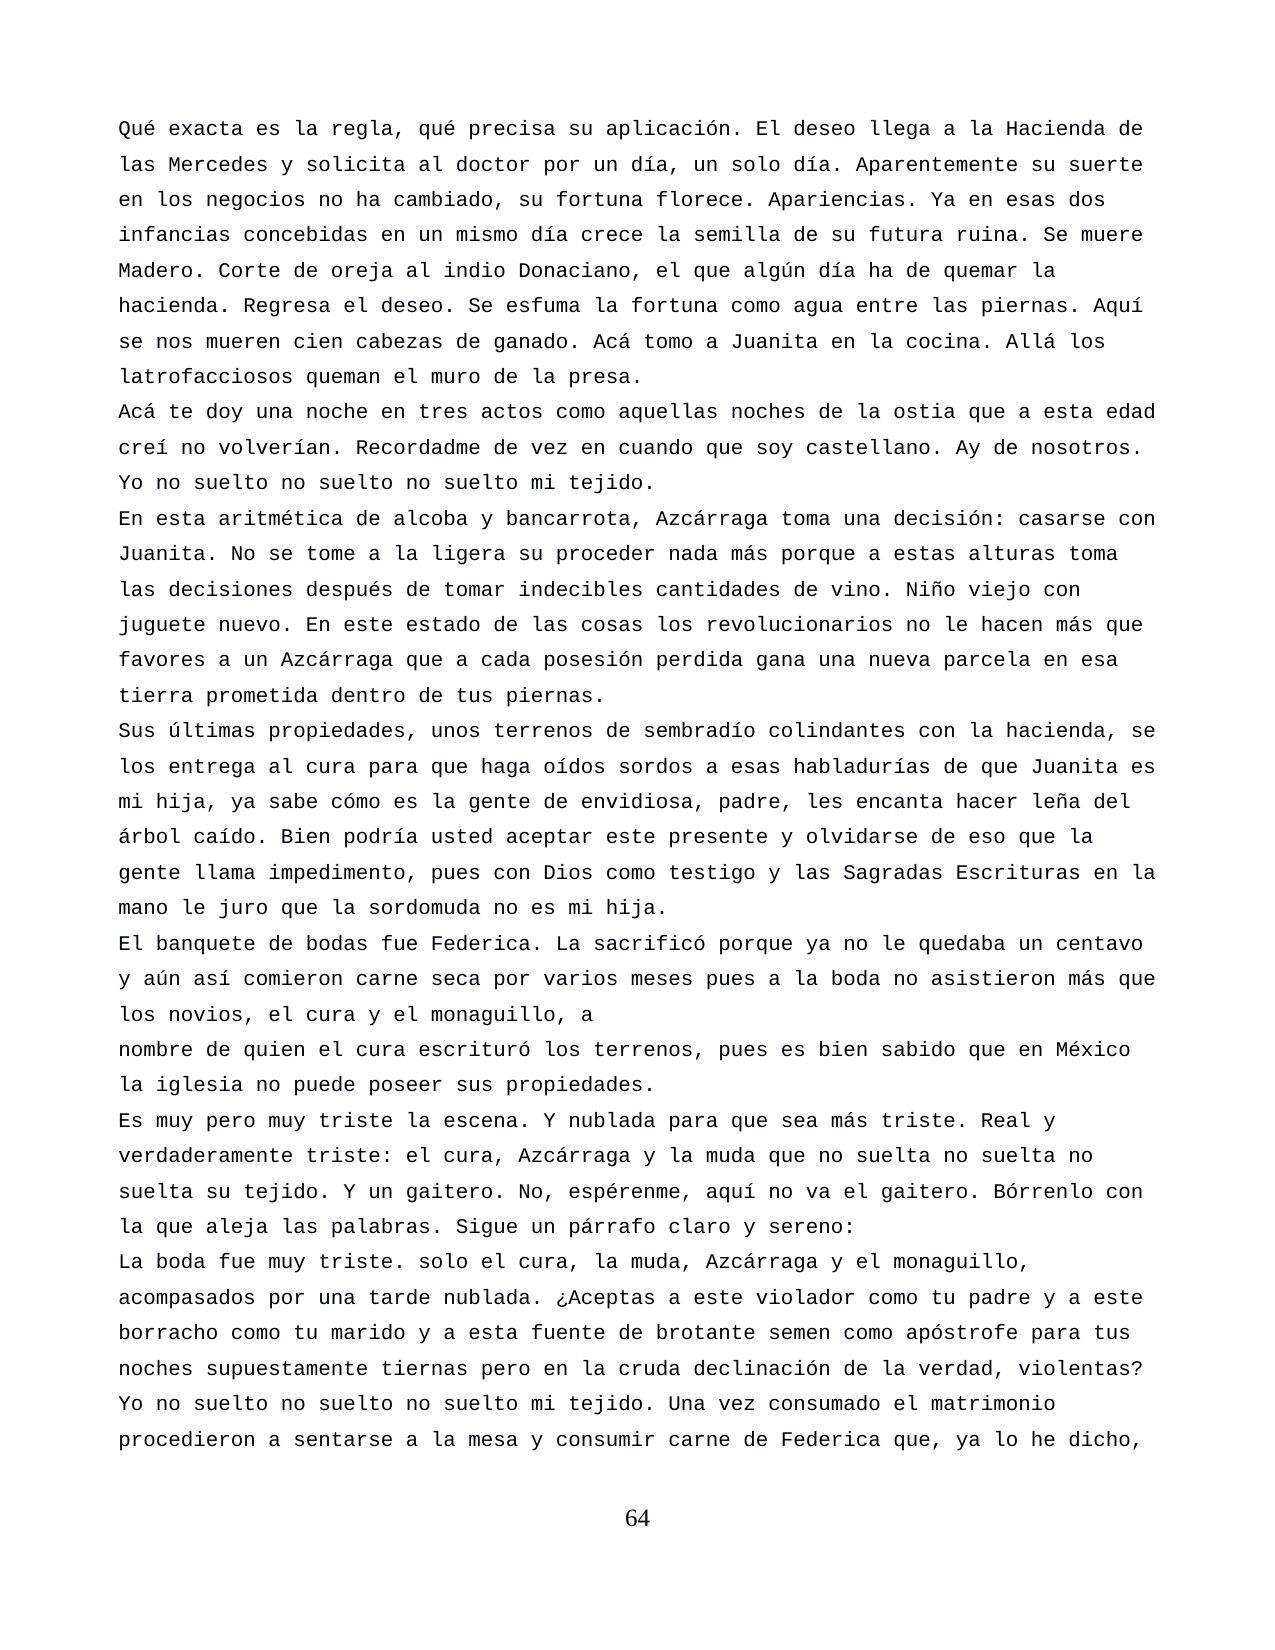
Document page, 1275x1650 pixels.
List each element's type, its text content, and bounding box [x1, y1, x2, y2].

text Es muy pero muy triste la escena. Y nublada para que sea más triste. Real y verdaderamente triste: el cura, Azcárraga y la muda que no suelta no suelta no suelta su tejido. Y un gaitero. No, espérenme, aquí no va el gaitero. Bórrenlo con la que aleja las palabras. Sigue un párrafo claro y sereno: [118, 1110, 1157, 1240]
text Qué exacta es la regla, qué precisa su aplicación. El deseo llega a la Hacienda de las Mercedes y solicita al doctor por un día, un solo día. Aparentemente su suerte en los negocios no ha cambiado, su fortuna florece. Apariencias. Ya en esas dos infancias concebidas en un mismo día crece la semilla de su futura ruina. Se muere Madero. Corte de oreja al indio Donaciano, el que algún día ha de quemar la hacienda. Regresa el deseo. Se esfuma la fortuna como agua entre las piernas. Aquí se nos mueren cien cabezas de ganado. Acá tomo a Juanita en la cocina. Allá los latrofacciosos queman el muro de la presa. [118, 118, 1157, 390]
text El banquete de bodas fue Federica. La sacrificó porque ya no le quedaba un centavo y aún así comieron carne seca por varios meses pues a la boda no asistieron más que los novios, el cura y el monaguillo, a [118, 933, 1157, 1027]
text Sus últimas propiedades, unos terrenos de sembradío colindantes con la hacienda, se los entrega al cura para que haga oídos sordos a esas habladurías de que Juanita es mi hija, ya sabe cómo es la gente de envidiosa, padre, les encanta hacer leña del árbol caído. Bien podría usted aceptar este presente y olvidarse de eso que la gente llama impedimento, pues con Dios como testigo y las Sagradas Escrituras en la mano le juro que la sordomuda no es mi hija. [118, 720, 1157, 921]
text Acá te doy una noche en tres actos como aquellas noches de la ostia que a esta edad creí no volverían. Recordadme de vez en cuando que soy castellano. Ay de nosotros. Yo no suelto no suelto no suelto mi tejido. [118, 401, 1157, 496]
text nombre de quien el cura escrituró los terrenos, pues es bien sabido que en México la iglesia no puede poseer sus propiedades. [118, 1039, 1157, 1098]
text En esta aritmética de alcoba y bancarrota, Azcárraga toma una decisión: casarse con Juanita. No se tome a la ligera su proceder nada más porque a estas alturas toma las decisiones después de tomar indecibles cantidades de vino. Niño viejo con juguete nuevo. En este estado de las cosas los revolucionarios no le hacen más que favores a un Azcárraga que a cada posesión perdida gana una nueva parcela en esa tierra prometida dentro de tus piernas. [118, 508, 1157, 708]
text La boda fue muy triste. solo el cura, la muda, Azcárraga y el monaguillo, acompasados por una tarde nublada. ¿Aceptas a este violador como tu padre y a este borracho como tu marido y a esta fuente de brotante semen como apóstrofe para tus noches supuestamente tiernas pero en la cruda declinación de la verdad, violentas? Yo no suelto no suelto no suelto mi tejido. Una vez consumado el matrimonio procedieron a sentarse a la mesa y consumir carne de Federica que, ya lo he dicho, [118, 1251, 1157, 1452]
